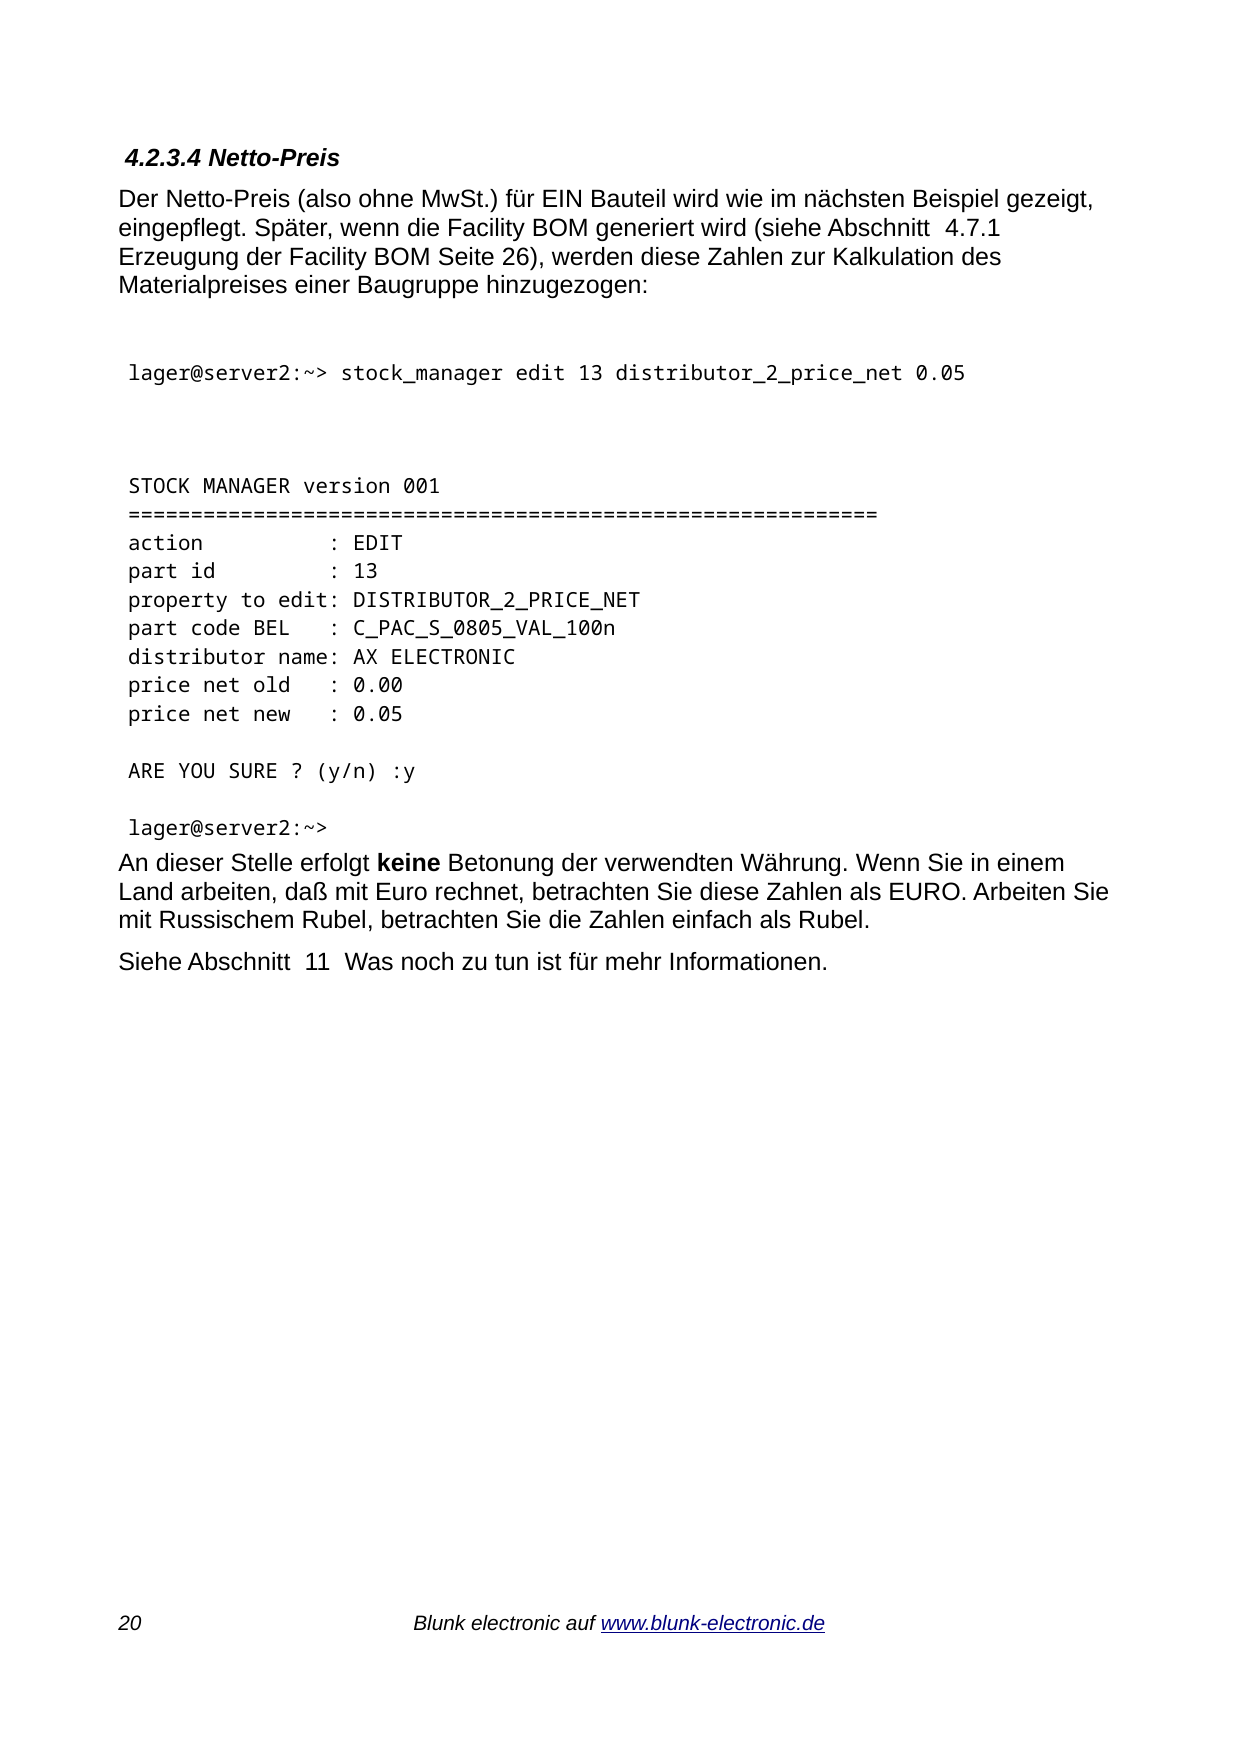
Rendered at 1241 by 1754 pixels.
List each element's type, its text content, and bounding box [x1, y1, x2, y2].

text Siehe Abschnitt 11 Was noch zu tun ist für mehr Informationen. [118, 947, 1123, 975]
text Der Netto-Preis (also ohne MwSt.) für EIN Bauteil wird wie im nächsten Beispiel gezeigt, eingepflegt. Später, wenn die Facility BOM generiert wird (siehe Abschnitt 4.7.1 Erzeugung der Facility BOM Seite 27), werden diese Zahlen zur Kalkulation des Materialpreises einer Baugruppe hinzugezogen: [118, 184, 1123, 299]
text An dieser Stelle erfolgt keine Betonung der verwendten Währung. Wenn Sie in einem Land arbeiten, daß mit Euro rechnet, betrachten Sie diese Zahlen als EURO. Arbeiten Sie mit Russischem Rubel, betrachten Sie die Zahlen einfach als Rubel. [118, 848, 1123, 934]
subtitle Netto-Preis [118, 143, 1123, 172]
